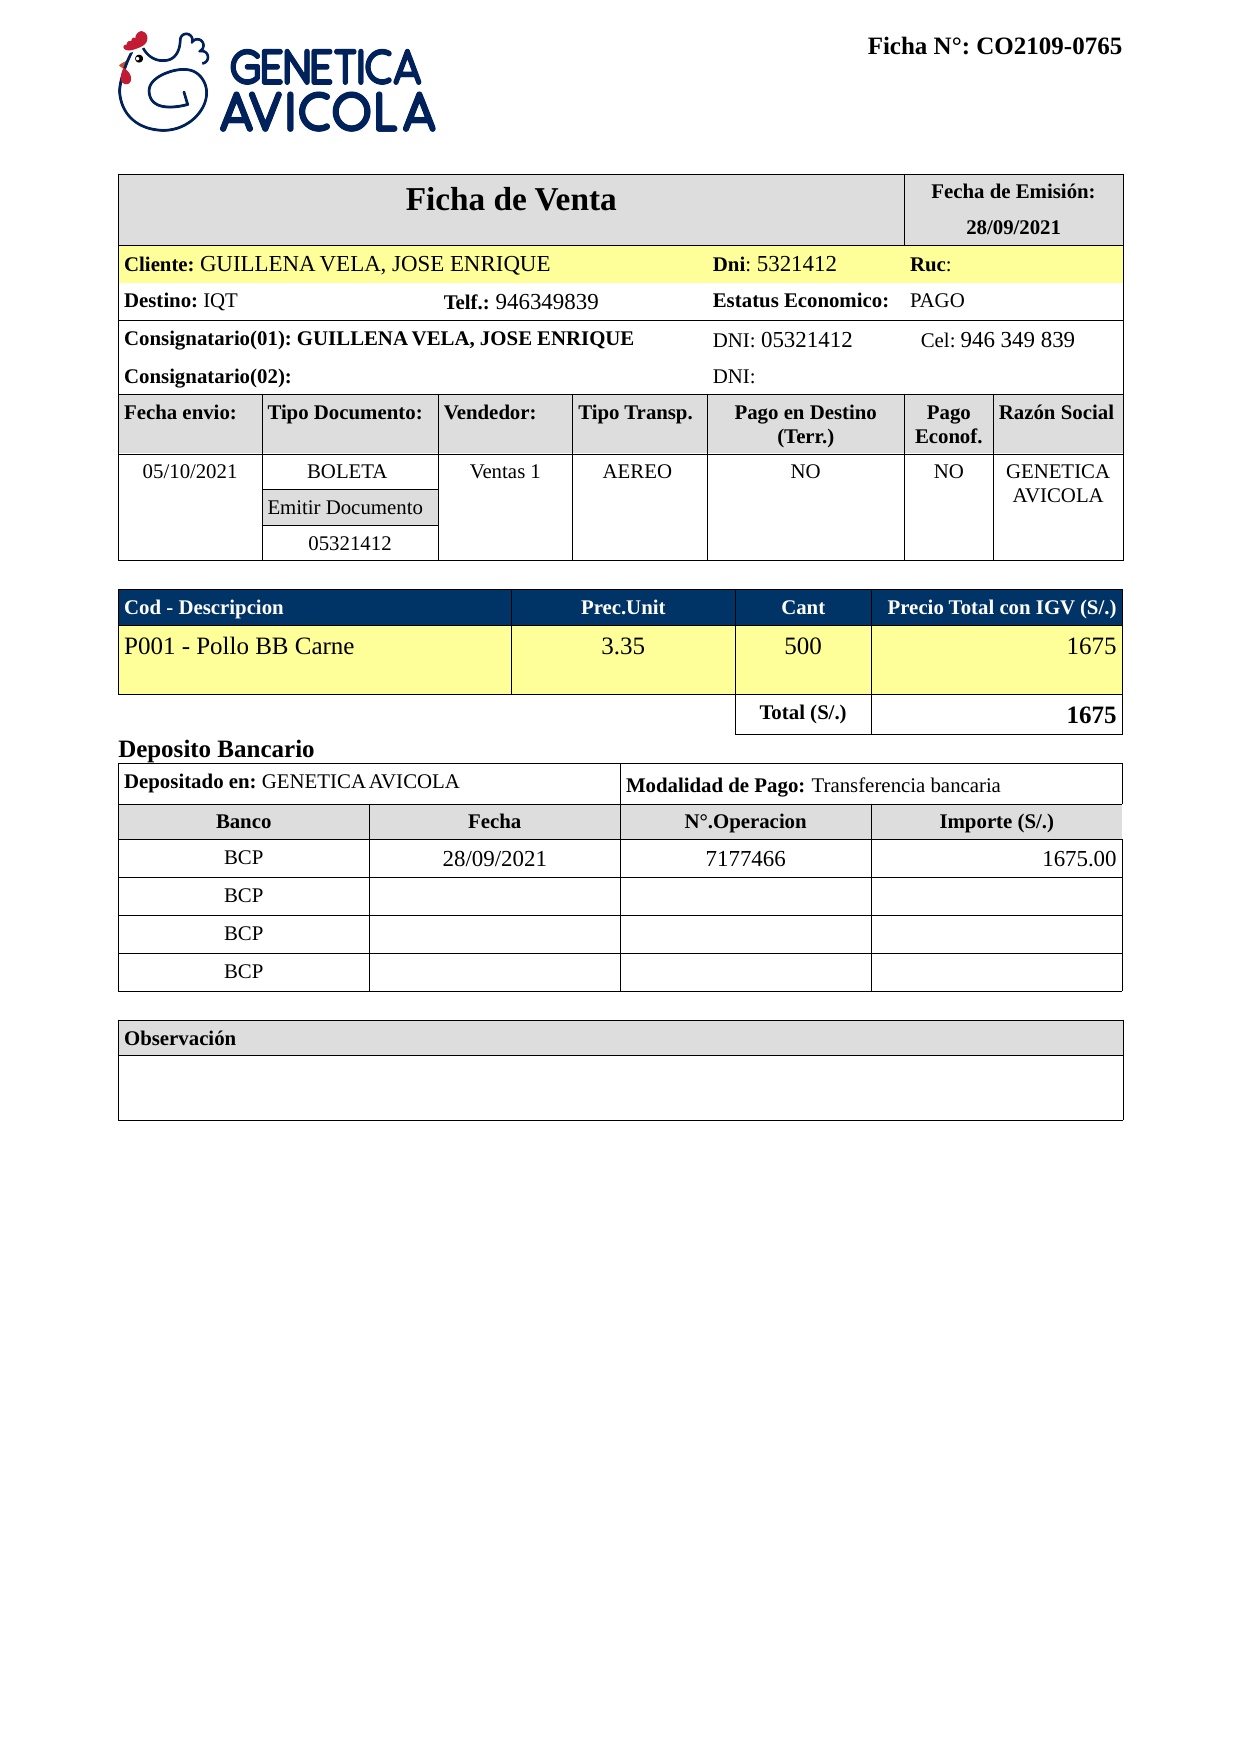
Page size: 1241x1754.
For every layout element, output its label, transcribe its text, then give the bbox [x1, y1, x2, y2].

table_header Ficha de Venta [119, 175, 904, 245]
table_cell [511, 695, 735, 734]
table_cell [370, 878, 620, 915]
table_cell Total (S/.) [736, 695, 871, 734]
table_cell PAGO [904, 283, 1123, 320]
table_cell Cliente: GUILLENA VELA, JOSE ENRIQUE [119, 246, 707, 283]
table_cell Pago en Destino (Terr.) [708, 395, 904, 453]
table_cell [119, 1056, 1123, 1119]
table_cell GENETICA AVICOLA [994, 455, 1123, 560]
table_cell BCP [119, 916, 369, 953]
table_cell Vendedor: [439, 395, 572, 453]
table_cell 1675 [872, 695, 1122, 734]
table_header Cod - Descripcion [119, 590, 511, 625]
table_cell Destino: IQT [119, 283, 438, 320]
table_cell 500 [736, 626, 871, 694]
table_cell Consignatario(02): [119, 358, 707, 394]
table_header Depositado en: GENETICA AVICOLA [119, 764, 620, 803]
table_cell Telf.: 946349839 [438, 283, 707, 320]
table_cell P001 - Pollo BB Carne [119, 626, 511, 694]
table_cell BCP [119, 840, 369, 877]
table_cell [621, 954, 871, 991]
table_header Modalidad de Pago: Transferencia bancaria [621, 764, 1122, 803]
table_cell Razón Social [994, 395, 1123, 453]
table_cell 28/09/2021 [905, 209, 1123, 245]
text Deposito Bancario [118, 734, 1122, 763]
table_cell Estatus Economico: [707, 283, 904, 320]
table_cell Importe (S/.) [872, 805, 1122, 839]
table_cell BOLETA [263, 455, 438, 489]
table_cell Fecha [370, 805, 620, 839]
table_header Observación [119, 1021, 1123, 1055]
table_cell [872, 878, 1122, 915]
table_cell AEREO [573, 455, 707, 560]
table_cell BCP [119, 878, 369, 915]
table_cell 05/10/2021 [119, 455, 262, 560]
table_cell 28/09/2021 [370, 840, 620, 877]
table_cell Tipo Documento: [263, 395, 438, 453]
table_cell Ventas 1 [439, 455, 572, 560]
table_cell Ruc: [904, 246, 1123, 283]
table_cell DNI: 05321412 [707, 321, 915, 358]
table_cell Dni: 5321412 [707, 246, 904, 283]
table_cell Emitir Documento [263, 490, 438, 525]
table_cell 7177466 [621, 840, 871, 877]
table_cell 05321412 [263, 526, 438, 560]
table_cell [621, 916, 871, 953]
table_cell N°.Operacion [621, 805, 871, 839]
table_cell [370, 954, 620, 991]
table_cell Banco [119, 805, 369, 839]
table_cell 1675.00 [872, 840, 1122, 877]
table_cell BCP [119, 954, 369, 991]
table_cell Consignatario(01): GUILLENA VELA, JOSE ENRIQUE [119, 321, 707, 358]
table_cell [118, 695, 511, 734]
table_header Cant [736, 590, 871, 625]
table_cell [621, 878, 871, 915]
picture [118, 31, 436, 132]
table_header Prec.Unit [512, 590, 735, 625]
table_cell DNI: [707, 358, 1123, 394]
table_cell [872, 916, 1122, 953]
table_cell Pago Econof. [905, 395, 993, 453]
table_header Precio Total con IGV (S/.) [872, 590, 1122, 625]
table_cell Fecha envio: [119, 395, 262, 453]
table_cell Tipo Transp. [573, 395, 707, 453]
table_cell 3.35 [512, 626, 735, 694]
table_header Fecha de Emisión: [905, 175, 1123, 209]
table_cell NO [708, 455, 904, 560]
table_cell [370, 916, 620, 953]
table_cell Cel: 946 349 839 [915, 321, 1123, 358]
table_cell NO [905, 455, 993, 560]
table_cell [872, 954, 1122, 991]
table_cell 1675 [872, 626, 1122, 694]
